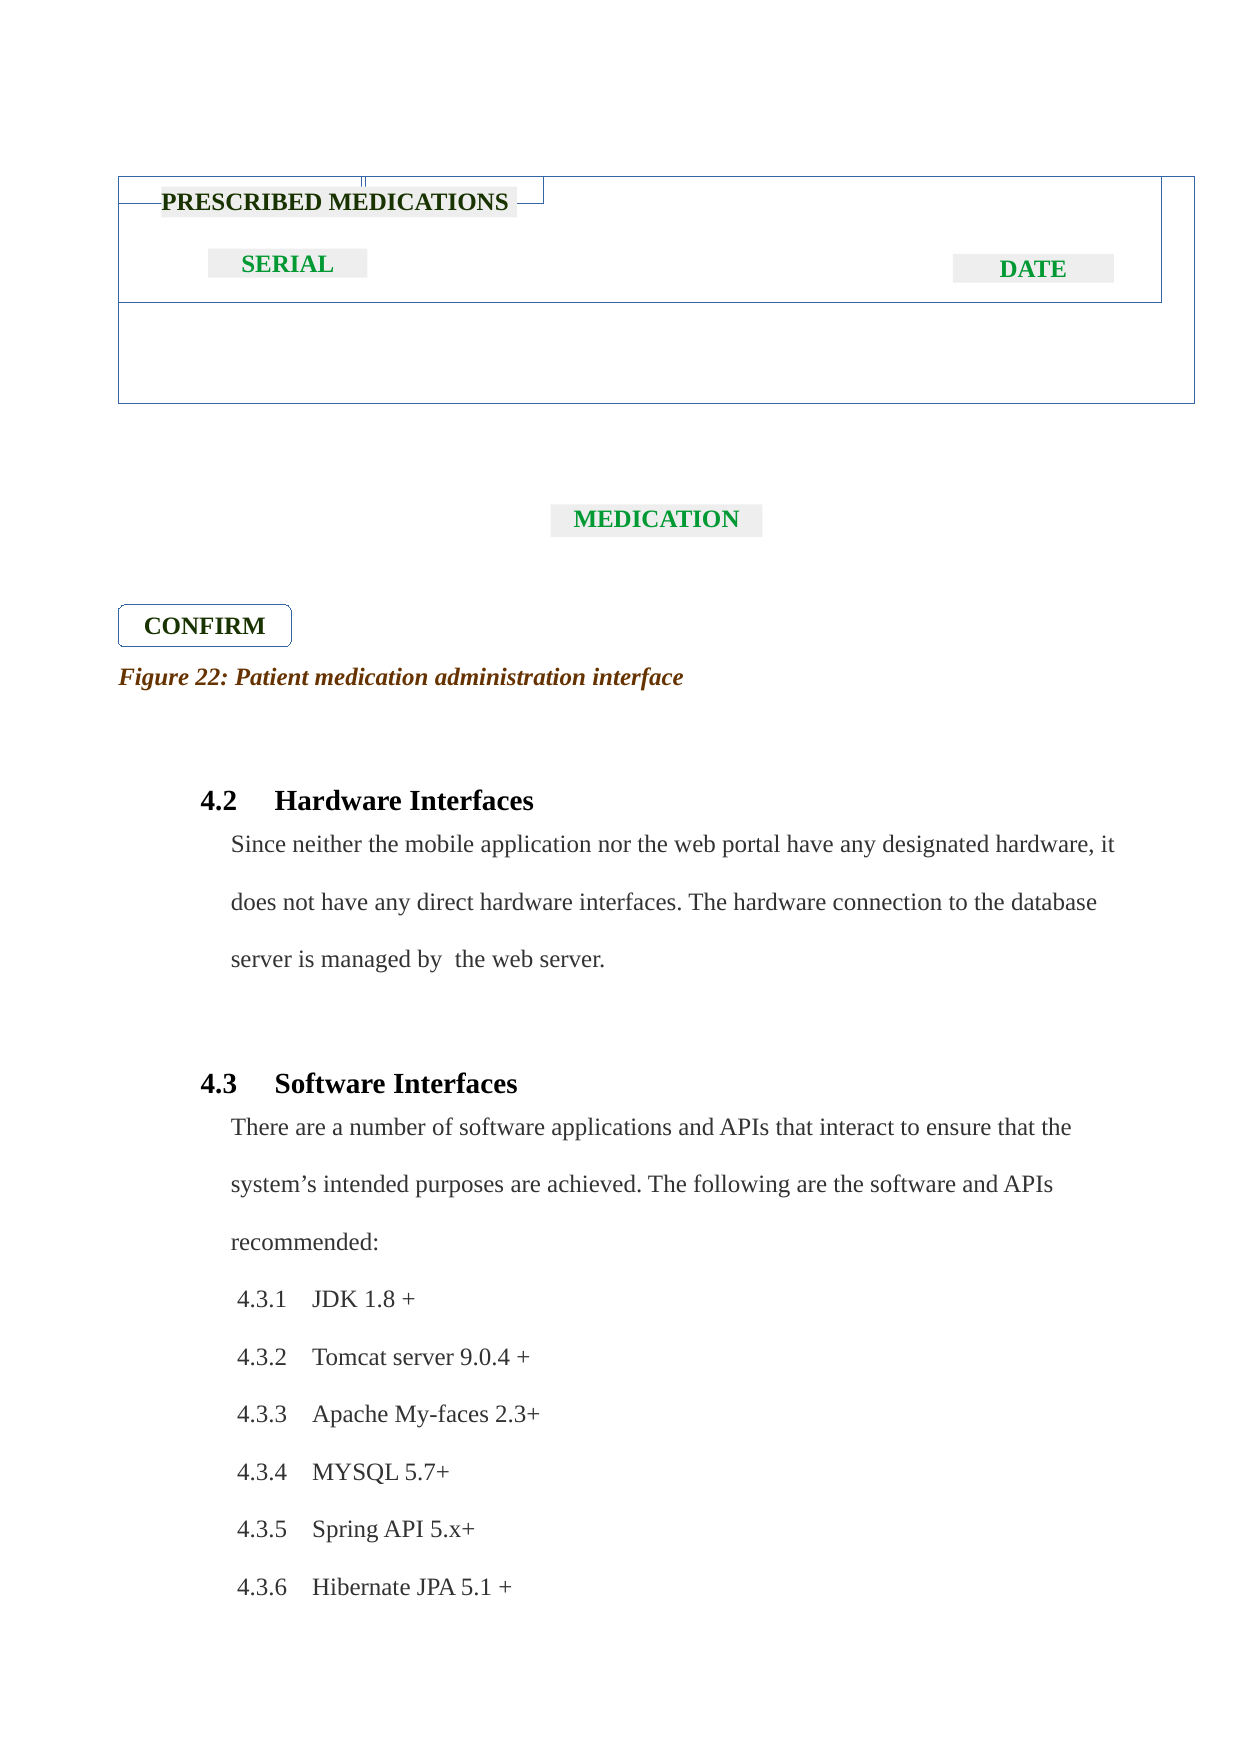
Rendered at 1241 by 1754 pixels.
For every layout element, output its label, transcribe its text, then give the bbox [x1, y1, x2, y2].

list JDK 1.8 + [231, 1284, 1122, 1313]
text Figure 22: Patient medication administration interface [118, 662, 1122, 691]
list Apache My-faces 2.3+ [231, 1399, 1122, 1428]
list Since neither the mobile application nor the web portal have any designated hardware, it does not have any direct hardware interfaces. The hardware connection to the database server is managed by the web server. [193, 829, 1122, 973]
list Hibernate JPA 5.1 + [231, 1572, 1122, 1601]
list Spring API 5.x+ [231, 1514, 1122, 1543]
subtitle Hardware Interfaces [193, 783, 1122, 817]
list There are a number of software applications and APIs that interact to ensure that the system’s intended purposes are achieved. The following are the software and APIs recommended: [193, 1112, 1122, 1256]
subtitle Software Interfaces [193, 1066, 1122, 1099]
list Tomcat server 9.0.4 + [231, 1342, 1122, 1371]
list MYSQL 5.7+ [231, 1457, 1122, 1486]
